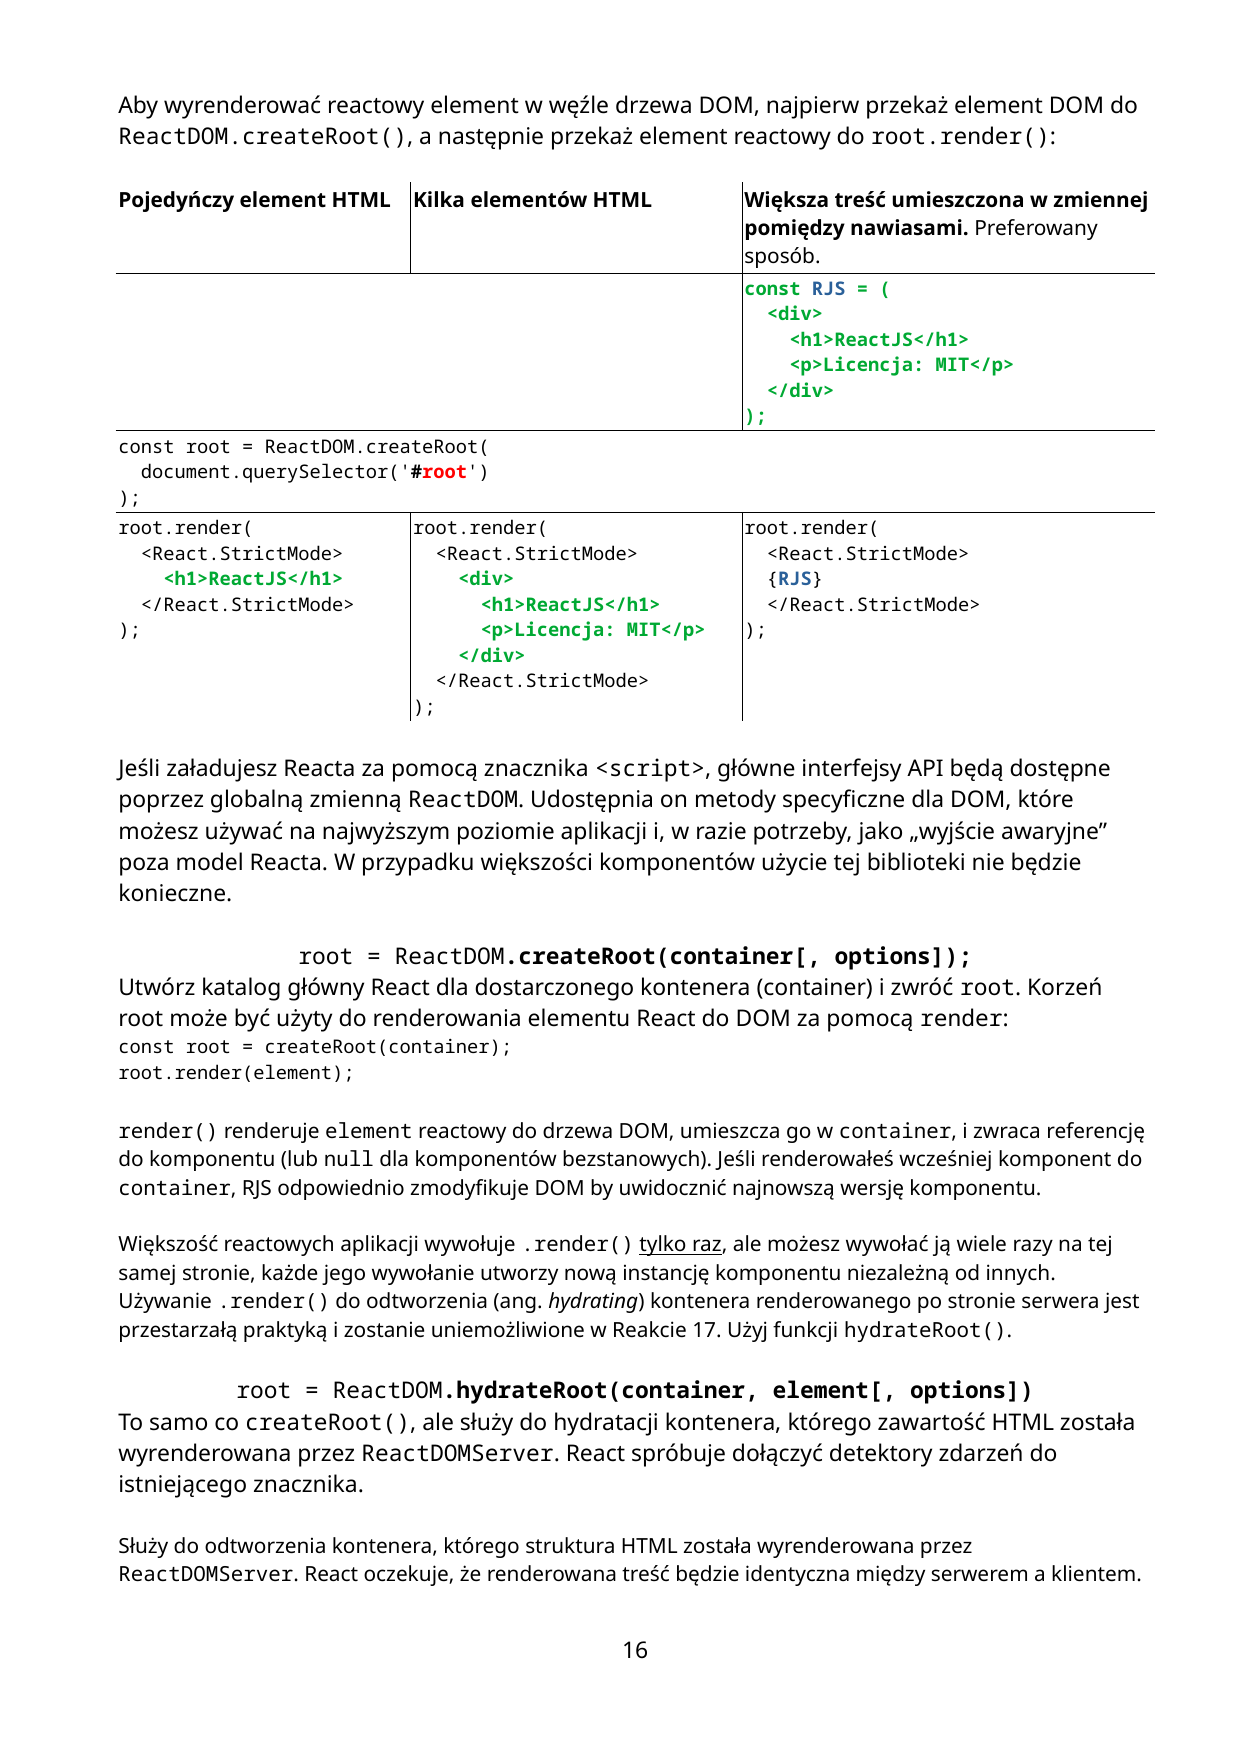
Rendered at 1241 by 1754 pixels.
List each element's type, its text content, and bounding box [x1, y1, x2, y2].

table_header Pojedyńczy element HTML [116, 182, 410, 272]
table_cell root.render( <React.StrictMode> <div> <h1>ReactJS</h1> <p>Licencja: MIT</p> </div> </React.StrictMode> ); [411, 513, 742, 721]
table_cell const root = ReactDOM.createRoot( document.querySelector('#root') ); [116, 431, 1155, 512]
table_header Kilka elementów HTML [411, 182, 742, 272]
text Utwórz katalog główny React dla dostarczonego kontenera (container) i zwróć root. Korzeń root może być użyty do renderowania elementu React do DOM za pomocą render: const root = createRoot(container); [118, 971, 1152, 1059]
text Służy do odtworzenia kontenera, którego struktura HTML została wyrenderowana przez ReactDOMServer. React oczekuje, że renderowana treść będzie identyczna między serwerem a klientem. [118, 1531, 1152, 1588]
text render() renderuje element reactowy do drzewa DOM, umieszcza go w container, i zwraca referencję do komponentu (lub null dla komponentów bezstanowych). Jeśli renderowałeś wcześniej komponent do container, RJS odpowiednio zmodyfikuje DOM by uwidocznić najnowszą wersję komponentu. [118, 1116, 1152, 1201]
text To samo co createRoot(), ale służy do hydratacji kontenera, którego zawartość HTML została wyrenderowana przez ReactDOMServer. React spróbuje dołączyć detektory zdarzeń do istniejącego znacznika. [118, 1406, 1152, 1499]
table_cell root.render( <React.StrictMode> {RJS} </React.StrictMode> ); [743, 513, 1155, 721]
table_cell [116, 274, 742, 430]
text root.render(element); [118, 1059, 1152, 1116]
text root = ReactDOM.hydrateRoot(container, element[, options]) [118, 1374, 1152, 1406]
text Jeśli załadujesz Reacta za pomocą znacznika <script>, główne interfejsy API będą dostępne poprzez globalną zmienną ReactDOM. Udostępnia on metody specyficzne dla DOM, które możesz używać na najwyższym poziomie aplikacji i, w razie potrzeby, jako „wyjście awaryjne” poza model Reacta. W przypadku większości komponentów użycie tej biblioteki nie będzie konieczne. [118, 752, 1152, 908]
table_cell root.render( <React.StrictMode> <h1>ReactJS</h1> </React.StrictMode> ); [116, 513, 410, 721]
text Aby wyrenderować reactowy element w węźle drzewa DOM, najpierw przekaż element DOM do ReactDOM.createRoot(), a następnie przekaż element reactowy do root.render(): [118, 88, 1152, 151]
table_cell const RJS = ( <div> <h1>ReactJS</h1> <p>Licencja: MIT</p> </div> ); [743, 274, 1155, 430]
text Większość reactowych aplikacji wywołuje .render() tylko raz, ale możesz wywołać ją wiele razy na tej samej stronie, każde jego wywołanie utworzy nową instancję komponentu niezależną od innych. Używanie .render() do odtworzenia (ang. hydrating) kontenera renderowanego po stronie serwera jest przestarzałą praktyką i zostanie uniemożliwione w Reakcie 17. Użyj funkcji hydrateRoot(). [118, 1229, 1152, 1343]
text root = ReactDOM.createRoot(container[, options]); [118, 940, 1152, 971]
table_header Większa treść umieszczona w zmiennej pomiędzy nawiasami. Preferowany sposób. [743, 182, 1155, 272]
